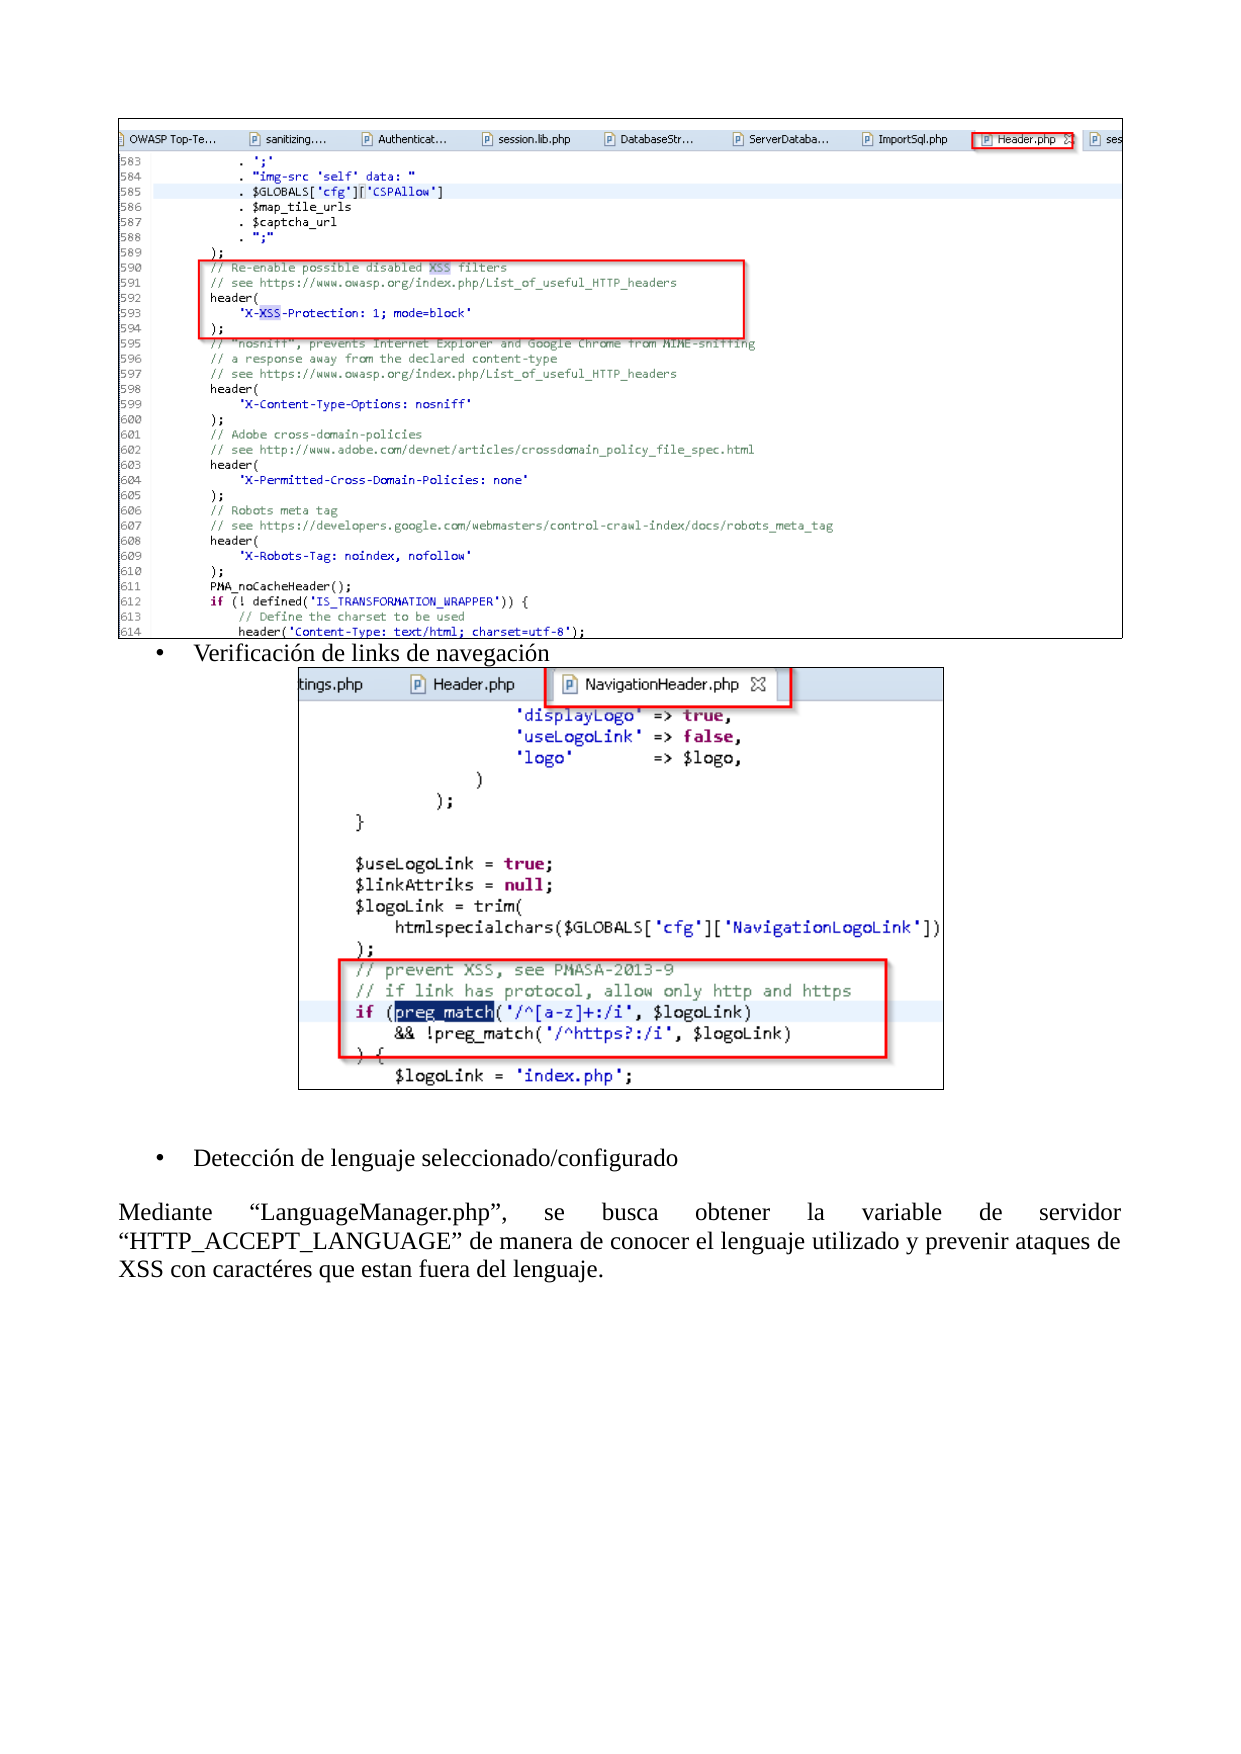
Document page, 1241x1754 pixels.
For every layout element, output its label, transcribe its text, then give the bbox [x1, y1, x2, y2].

picture [119, 130, 1122, 638]
list Verificación de links de navegación [156, 639, 1122, 667]
list Detección de lenguaje seleccionado/configurado [156, 1143, 1122, 1172]
text Mediante “LanguageManager.php”, se busca obtener la variable de servidor “HTTP_ACCEPT_LANGUAGE” de manera de conocer el lenguaje utilizado y prevenir ataques de XSS con caractéres que estan fuera del lenguaje. [118, 1197, 1122, 1283]
picture [299, 668, 943, 1089]
